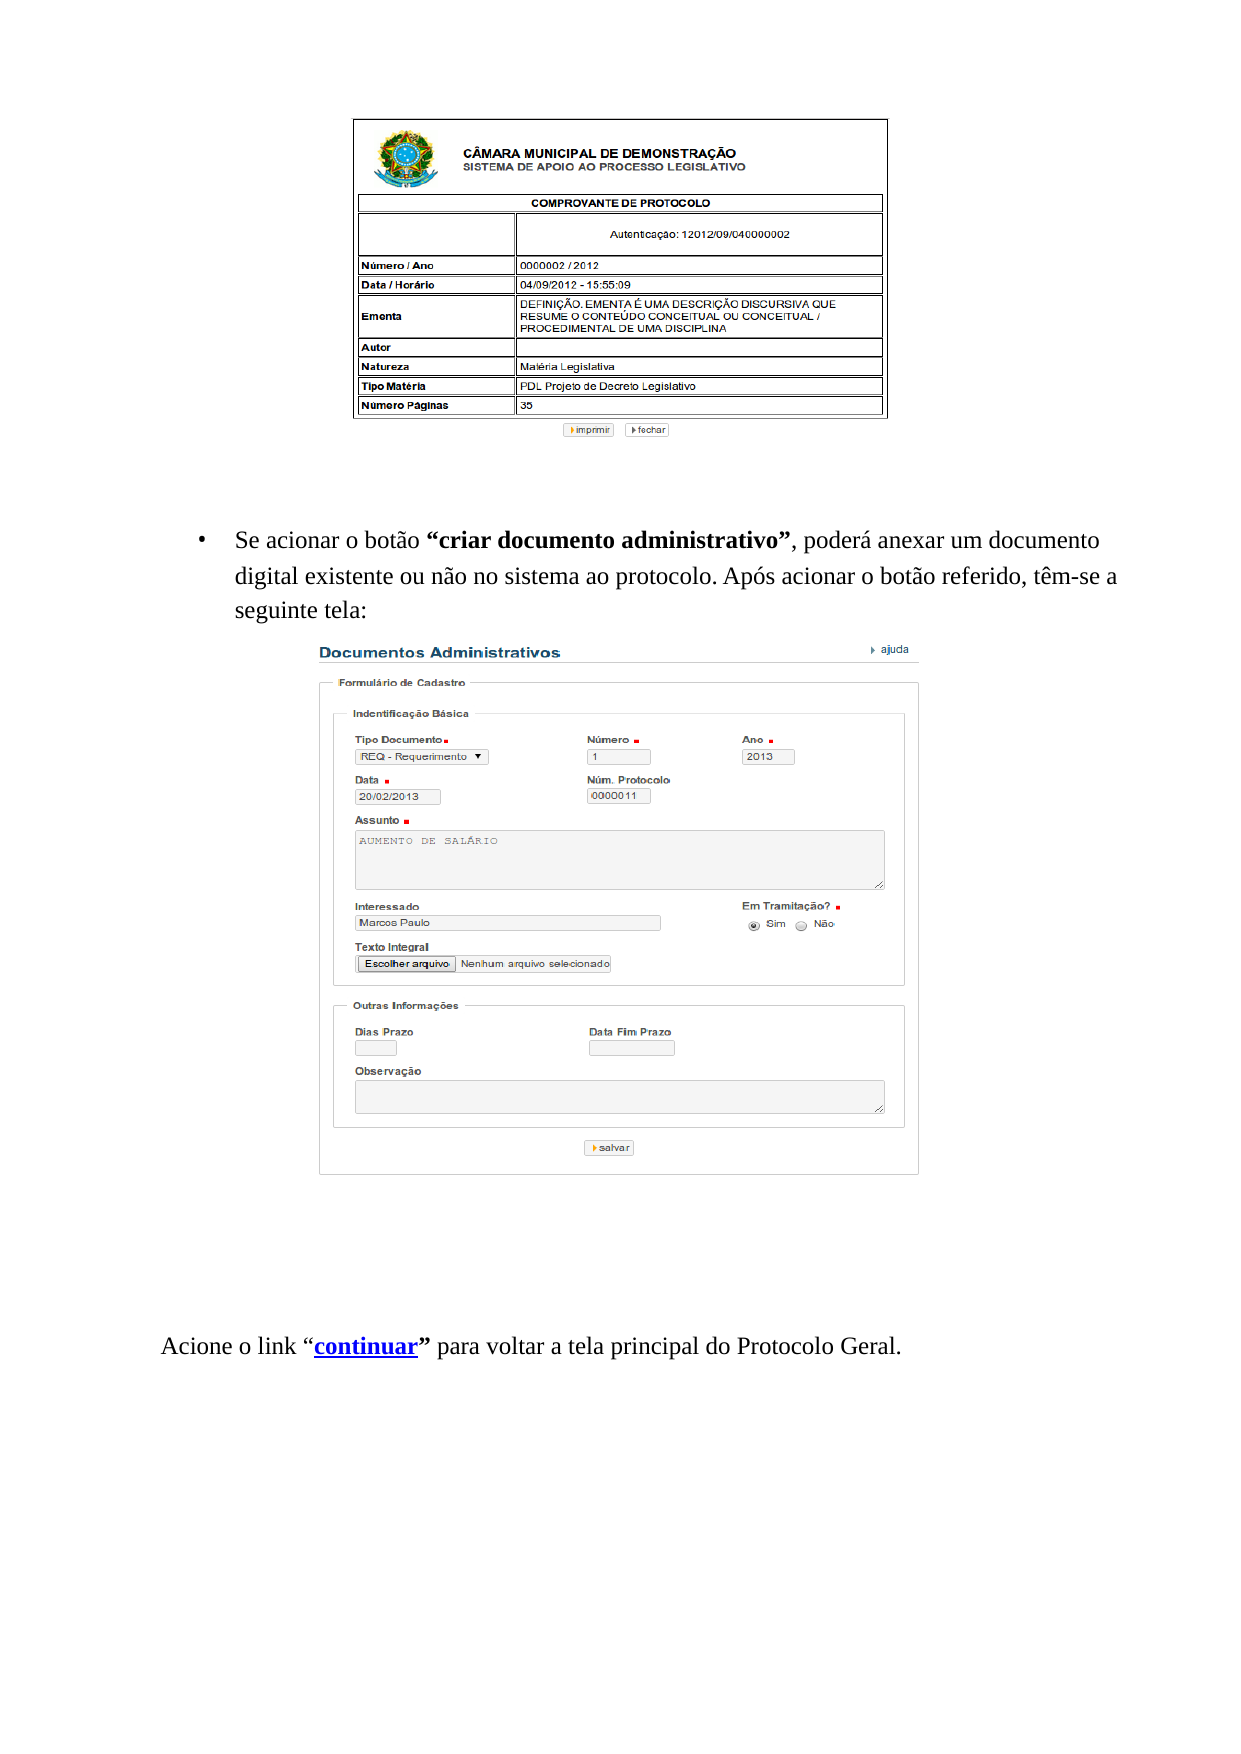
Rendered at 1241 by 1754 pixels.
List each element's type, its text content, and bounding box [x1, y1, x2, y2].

text Acione o link “continuar” para voltar a tela principal do Protocolo Geral. [160, 1331, 1122, 1360]
picture [350, 118, 890, 439]
picture [317, 644, 923, 1176]
list Se acionar o botão “criar documento administrativo”, poderá anexar um documento digital existente ou não no sistema ao protocolo. Após acionar o botão referido, têm-se a seguinte tela: [197, 521, 1122, 624]
